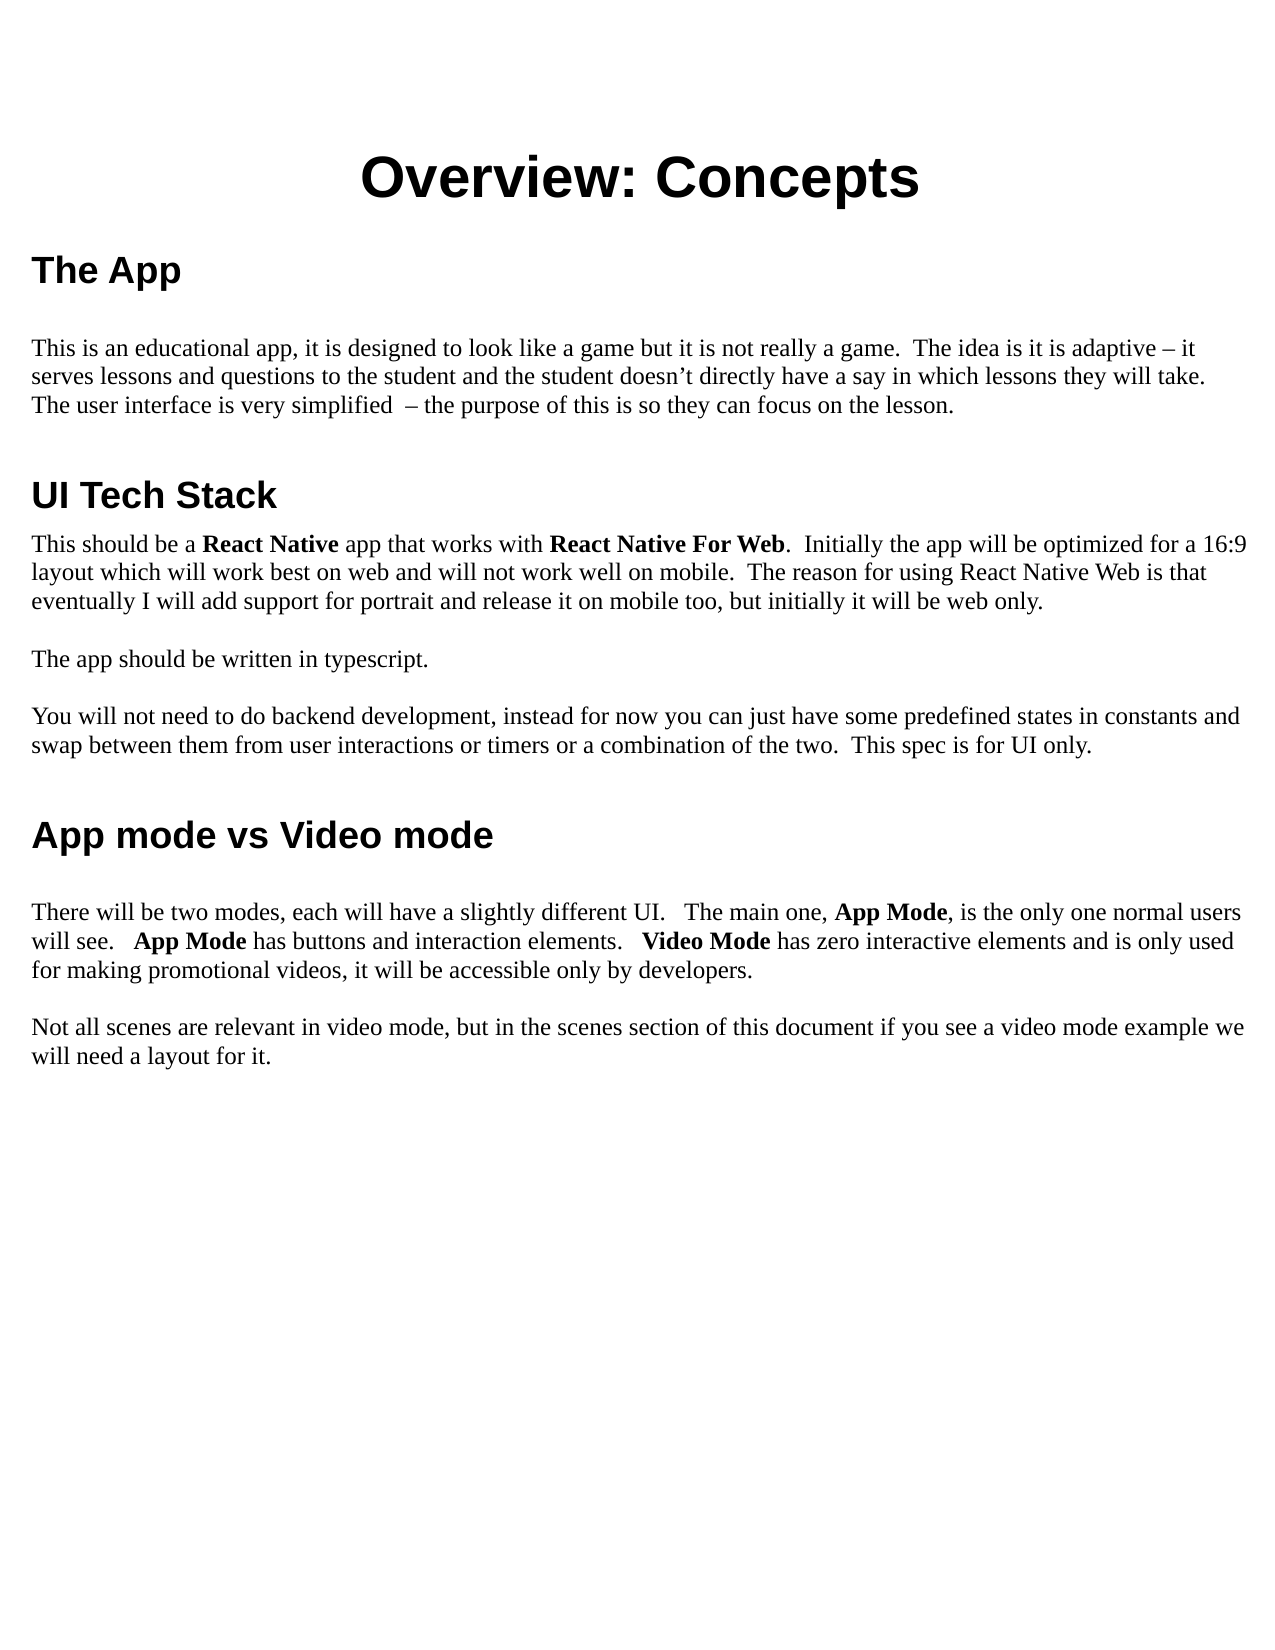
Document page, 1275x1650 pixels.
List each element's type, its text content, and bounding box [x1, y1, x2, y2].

title Overview: Concepts [31, 143, 1250, 210]
text The app should be written in typescript. [31, 644, 1250, 672]
text This is an educational app, it is designed to look like a game but it is not really a game. The idea is it is adaptive – it serves lessons and questions to the student and the student doesn’t directly have a say in which lessons they will take. The user interface is very simplified – the purpose of this is so they can focus on the lesson. [31, 333, 1250, 419]
subtitle App mode vs Video mode [31, 812, 1250, 856]
text You will not need to do backend development, instead for now you can just have some predefined states in constants and swap between them from user interactions or timers or a combination of the two. This spec is for UI only. [31, 701, 1250, 759]
text This should be a React Native app that works with React Native For Web. Initially the app will be optimized for a 16:9 layout which will work best on web and will not work well on mobile. The reason for using React Native Web is that eventually I will add support for portrait and release it on mobile too, but initially it will be web only. [31, 529, 1250, 615]
subtitle The App [31, 248, 1250, 291]
subtitle UI Tech Stack [31, 473, 1250, 516]
text Not all scenes are relevant in video mode, but in the scenes section of this document if you see a video mode example we will need a layout for it. [31, 1012, 1250, 1099]
text There will be two modes, each will have a slightly different UI. The main one, App Mode, is the only one normal users will see. App Mode has buttons and interaction elements. Video Mode has zero interactive elements and is only used for making promotional videos, it will be accessible only by developers. [31, 897, 1250, 984]
